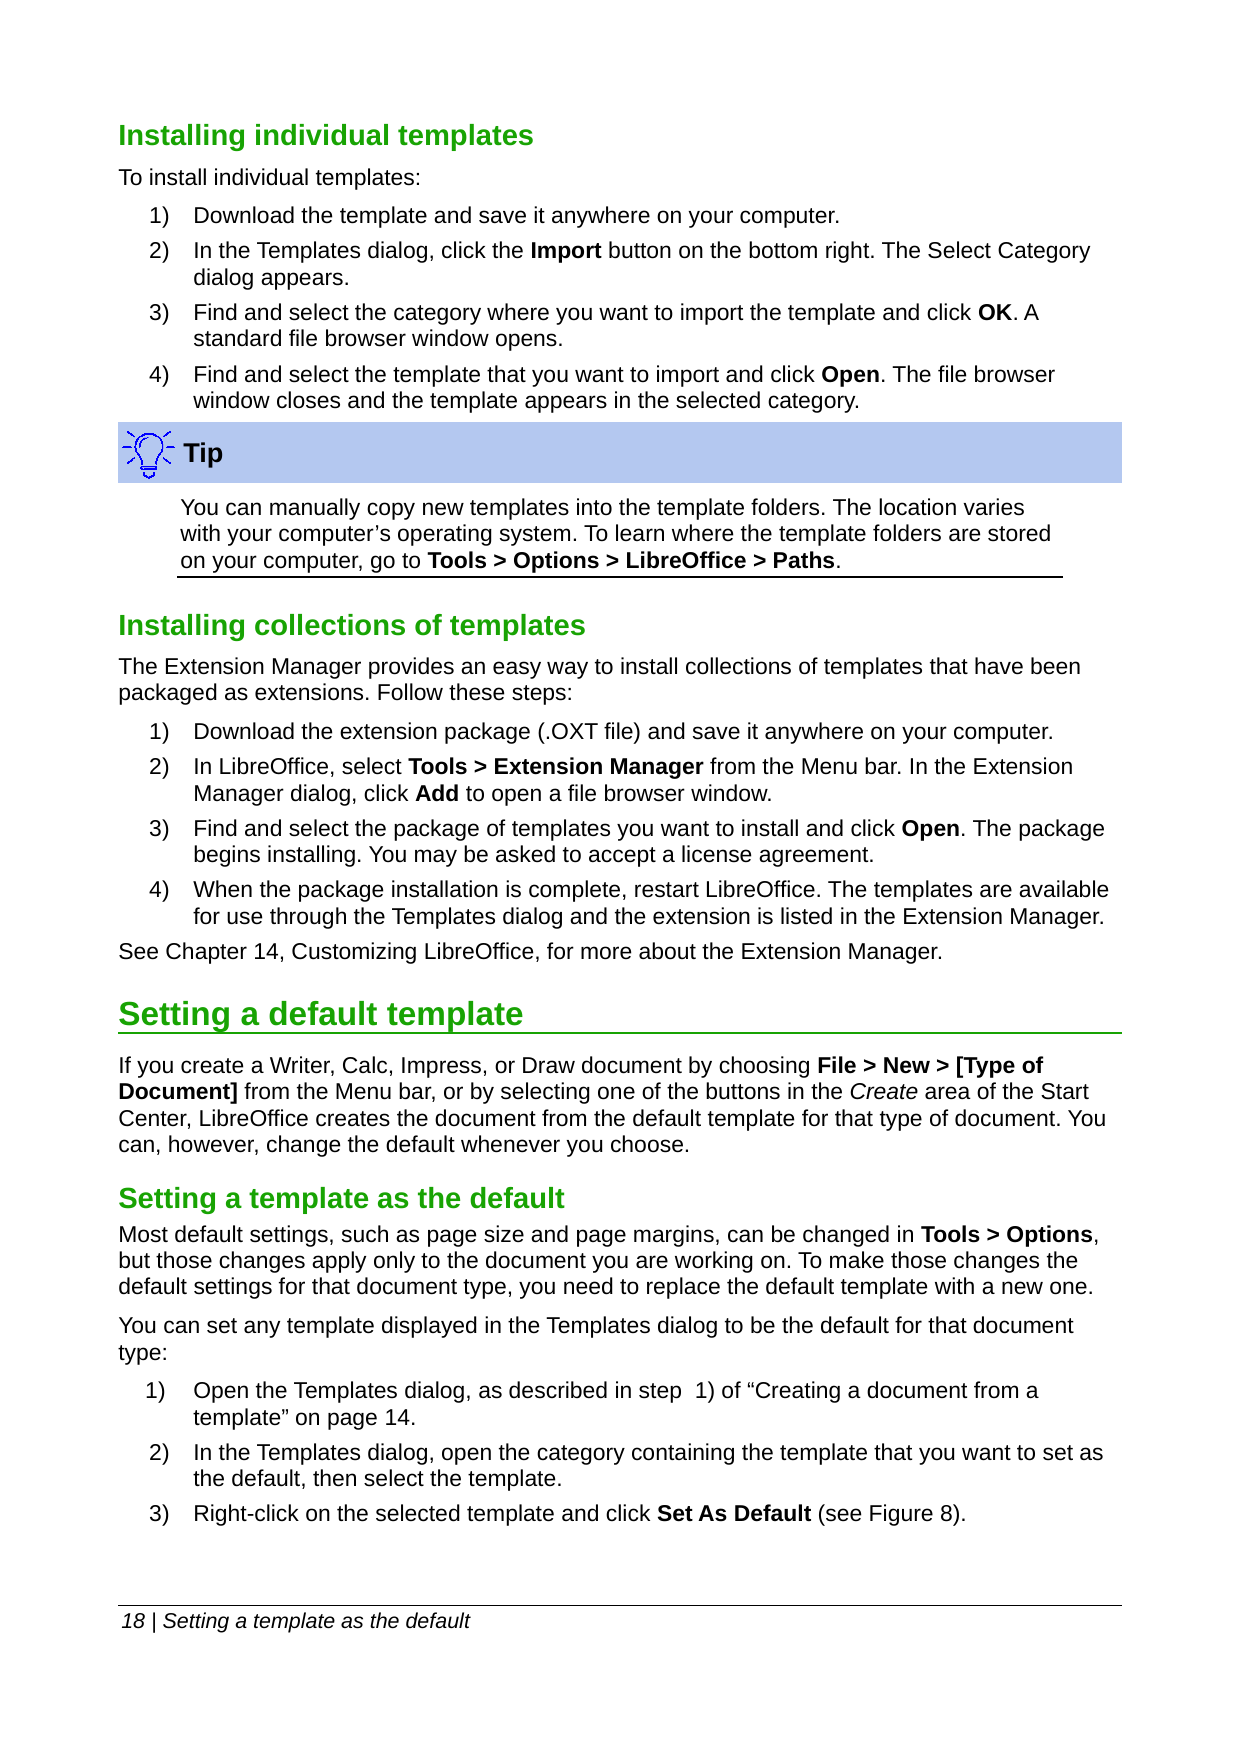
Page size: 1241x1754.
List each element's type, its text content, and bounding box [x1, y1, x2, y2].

text If you create a Writer, Calc, Impress, or Draw document by choosing File > New > [Type of Document] from the Menu bar, or by selecting one of the buttons in the Create area of the Start Center, LibreOffice creates the document from the default template for that type of document. You can, however, change the default whenever you choose. [118, 1052, 1122, 1157]
list Find and select the category where you want to import the template and click OK. A standard file browser window opens. [169, 299, 1122, 352]
list Download the extension package (.OXT file) and save it anywhere on your computer. [169, 718, 1122, 744]
list Open the Templates dialog, as described in step 1 of “Creating a document from a template” on page 14. [165, 1377, 1122, 1430]
list Find and select the template that you want to import and click Open. The file browser window closes and the template appears in the selected category. [169, 361, 1122, 413]
subtitle Installing individual templates [118, 118, 1122, 152]
text Most default settings, such as page size and page margins, can be changed in Tools > Options, but those changes apply only to the document you are working on. To make those changes the default settings for that document type, you need to replace the default template with a new one. [118, 1221, 1122, 1299]
list To install individual templates: [118, 163, 1122, 190]
text You can set any template displayed in the Templates dialog to be the default for that document type: [118, 1312, 1122, 1365]
list Find and select the package of templates you want to install and click Open. The package begins installing. You may be asked to accept a license agreement. [169, 815, 1122, 867]
list When the package installation is complete, restart LibreOffice. The templates are available for use through the Templates dialog and the extension is listed in the Extension Manager. [169, 876, 1122, 929]
subtitle Installing collections of templates [118, 607, 1122, 641]
text You can manually copy new templates into the template folders. The location varies with your computer’s operating system. To learn where the template folders are stored on your computer, go to Tools > Options > LibreOffice > Paths. [177, 491, 1063, 576]
list In the Templates dialog, click the Import button on the bottom right. The Select Category dialog appears. [169, 237, 1122, 290]
subtitle Setting a template as the default [118, 1181, 1122, 1214]
text See Chapter 14, Customizing LibreOffice, for more about the Extension Manager. [118, 938, 1122, 964]
text The Extension Manager provides an easy way to install collections of templates that have been packaged as extensions. Follow these steps: [118, 653, 1122, 706]
picture [119, 423, 179, 483]
subtitle Setting a default template [118, 994, 1122, 1032]
list Download the template and save it anywhere on your computer. [169, 202, 1122, 229]
list In LibreOffice, select Tools > Extension Manager from the Menu bar. In the Extension Manager dialog, click Add to open a file browser window. [169, 753, 1122, 806]
list In the Templates dialog, open the category containing the template that you want to set as the default, then select the template. [169, 1439, 1122, 1492]
list Right-click on the selected template and click Set As Default (see Figure 8). [169, 1500, 1122, 1527]
subtitle Tip [118, 422, 1122, 483]
